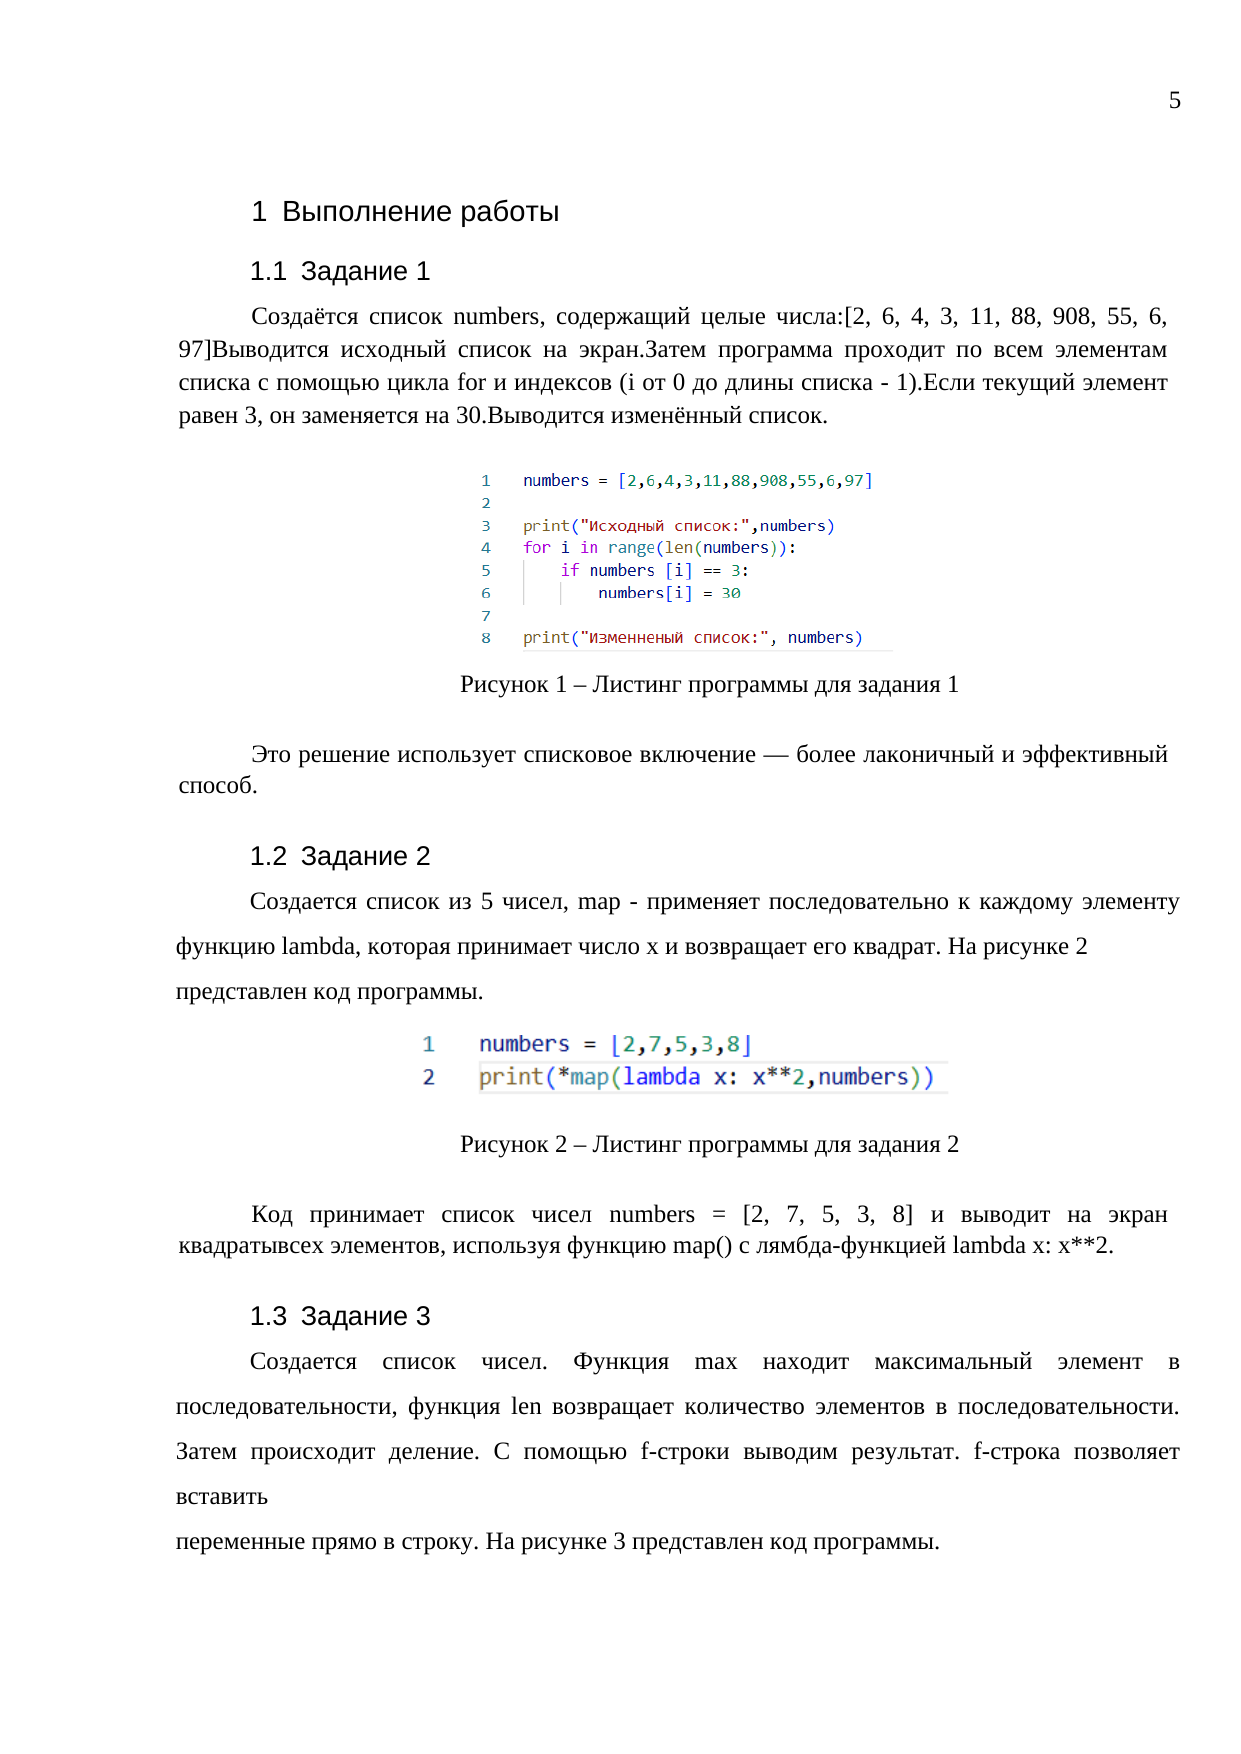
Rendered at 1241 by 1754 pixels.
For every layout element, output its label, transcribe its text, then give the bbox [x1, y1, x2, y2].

subtitle Задание 1 [249, 254, 1181, 286]
text Создается список из 5 чисел, map - применяет последовательно к каждому элементу функцию lambda, которая принимает число х и возвращает его квадрат. На рисунке 2 [176, 886, 1181, 960]
text переменные прямо в строку. На рисунке 3 представлен код программы. [176, 1526, 1181, 1554]
text Код принимает список чисел numbers = [2, 7, 5, 3, 8] и выводит на экран квадратывсех элементов, используя функцию map() с лямбда-функцией lambda x: x**2. [177, 1199, 1169, 1259]
subtitle Задание 2 [249, 840, 1181, 871]
subtitle Выполнение работы [251, 194, 1181, 227]
text Рисунок 2 – Листинг программы для задания 2 [177, 1095, 1169, 1158]
text Это решение использует списковое включение — более лаконичный и эффективный способ. [177, 739, 1169, 799]
text Создаётся список numbers, содержащий целые числа:[2, 6, 4, 3, 11, 88, 908, 55, 6, 97]Выводится исходный список на экран.Затем программа проходит по всем элементам списка с помощью цикла for и индексов (i от 0 до длины списка - 1).Если текущий элемент равен 3, он заменяется на 30.Выводится изменённый список. [177, 301, 1169, 429]
text Рисунок 1 – Листинг программы для задания 1 [177, 540, 1169, 698]
picture [473, 470, 894, 652]
subtitle Задание 3 [249, 1300, 1181, 1331]
text Создается список чисел. Функция max находит максимальный элемент в последовательности, функция len возвращает количество элементов в последовательности. Затем происходит деление. С помощью f-строки выводим результат. f-строка позволяет вставить [176, 1346, 1181, 1509]
text представлен код программы. [176, 976, 1181, 1005]
picture [410, 1035, 949, 1108]
